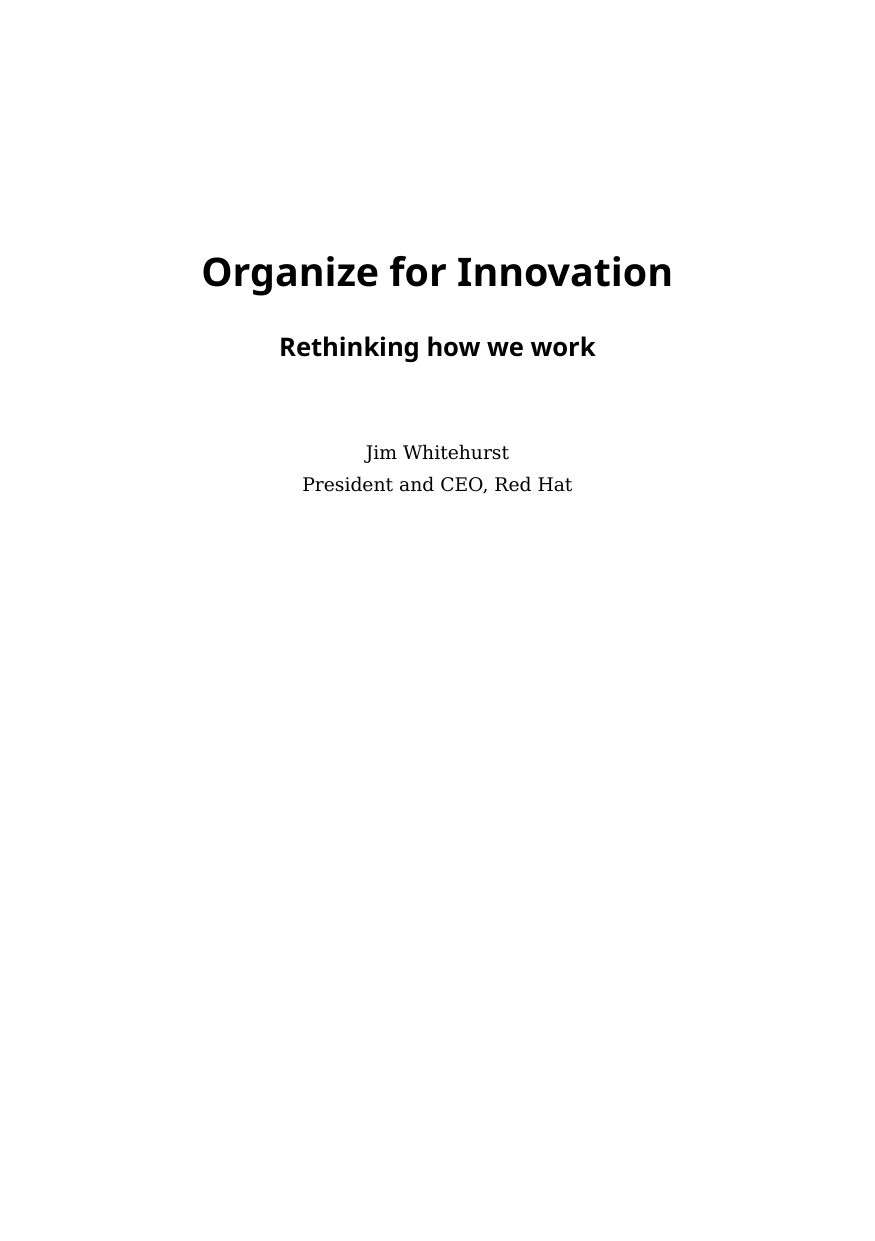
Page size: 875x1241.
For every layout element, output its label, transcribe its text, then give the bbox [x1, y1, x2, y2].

text President and CEO, Red Hat [127, 474, 747, 496]
text Jim Whitehurst [127, 442, 747, 464]
subtitle Rethinking how we work [127, 333, 747, 362]
subtitle Organize for Innovation [127, 250, 747, 296]
